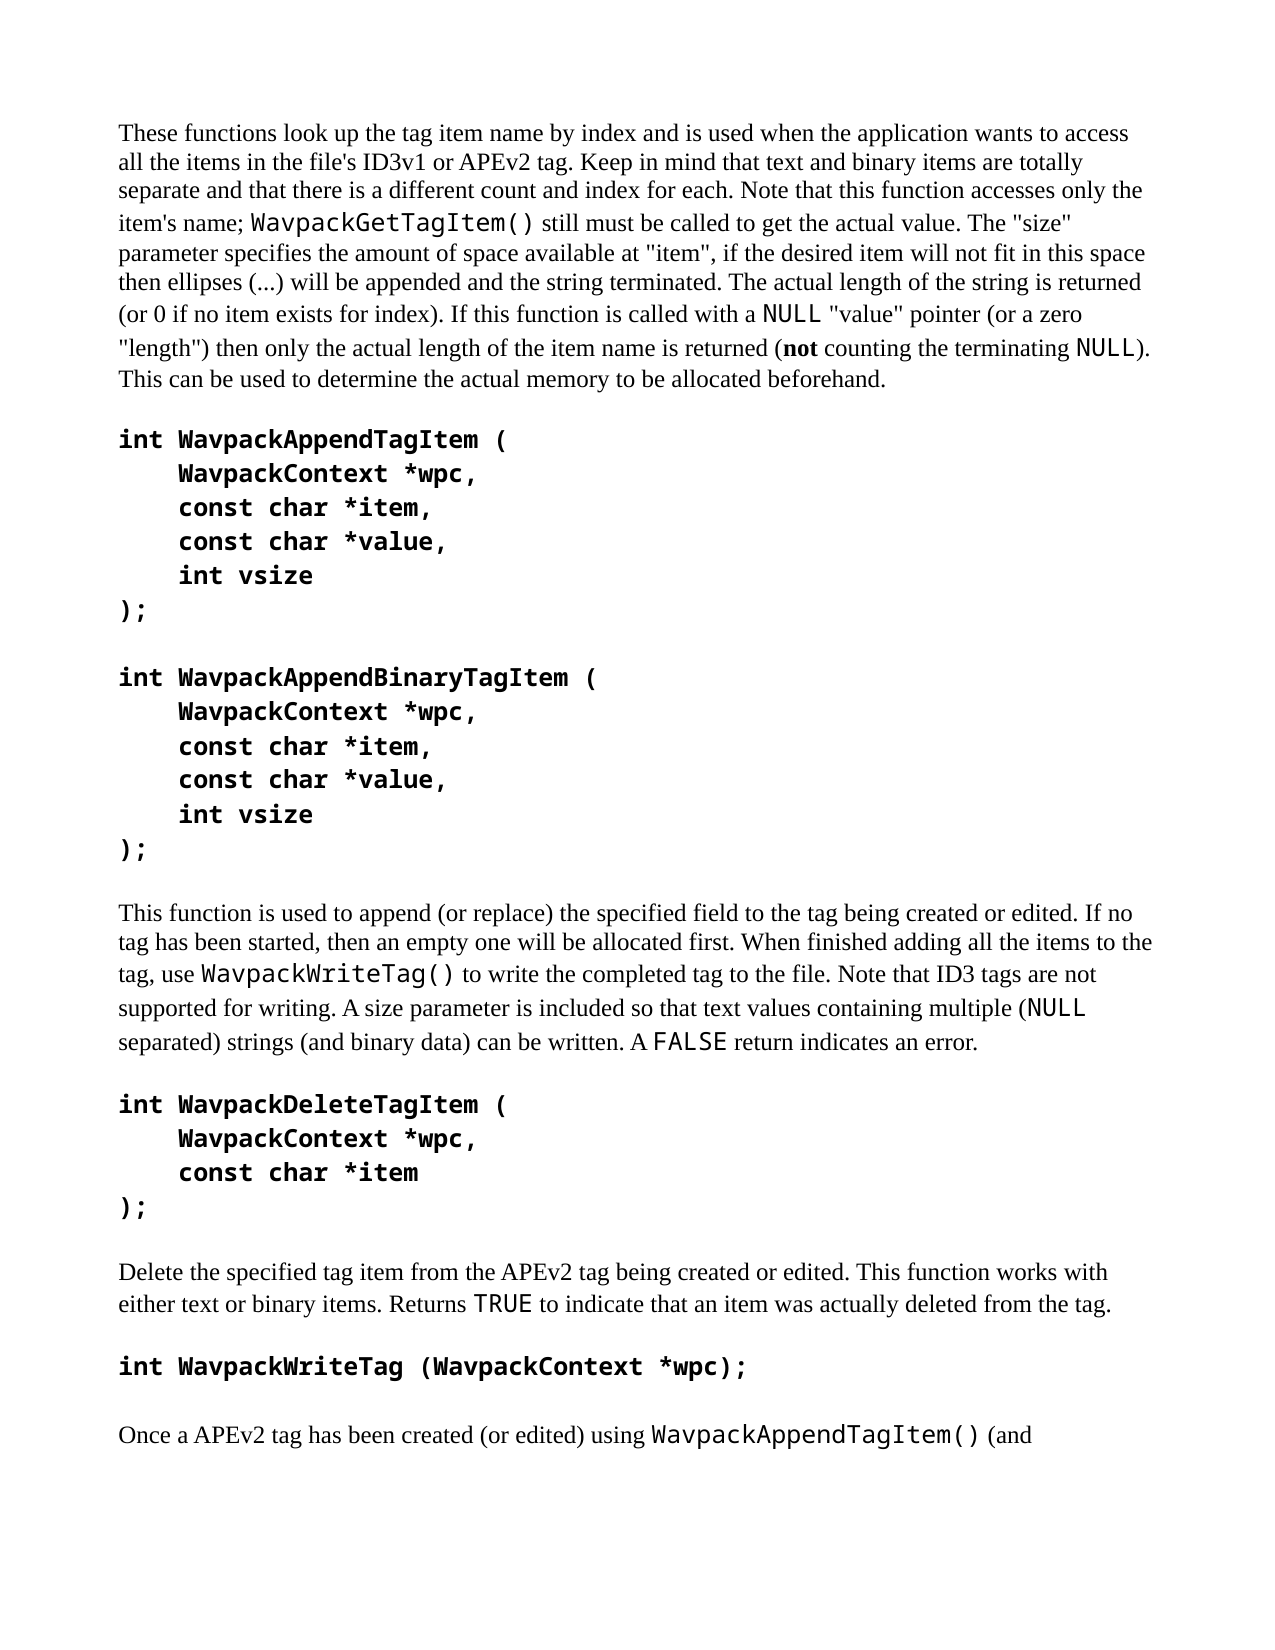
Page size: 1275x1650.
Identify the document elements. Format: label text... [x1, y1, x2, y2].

text int WavpackDeleteTagItem ( WavpackContext *wpc, const char *item ); [118, 1087, 1157, 1257]
text int WavpackWriteTag (WavpackContext *wpc); [118, 1349, 1157, 1383]
text Delete the specified tag item from the APEv2 tag being created or edited. This function works with either text or binary items. Returns TRUE to indicate that an item was actually deleted from the tag. [118, 1257, 1157, 1320]
text int WavpackAppendTagItem ( WavpackContext *wpc, const char *item, const char *value, int vsize ); [118, 422, 1157, 660]
text int WavpackAppendBinaryTagItem ( WavpackContext *wpc, const char *item, const char *value, int vsize ); [118, 660, 1157, 898]
text This function is used to append (or replace) the specified field to the tag being created or edited. If no tag has been started, then an empty one will be allocated first. When finished adding all the items to the tag, use WavpackWriteTag() to write the completed tag to the file. Note that ID3 tags are not supported for writing. A size parameter is included so that text values containing multiple (NULL separated) strings (and binary data) can be written. A FALSE return indicates an error. [118, 898, 1157, 1058]
text Once a APEv2 tag has been created (or edited) using WavpackAppendTagItem() (and [118, 1417, 1157, 1451]
text These functions look up the tag item name by index and is used when the application wants to access all the items in the file's ID3v1 or APEv2 tag. Keep in mind that text and binary items are totally separate and that there is a different count and index for each. Note that this function accesses only the item's name; WavpackGetTagItem() still must be called to get the actual value. The "size" parameter specifies the amount of space available at "item", if the desired item will not fit in this space then ellipses (...) will be appended and the string terminated. The actual length of the string is returned (or 0 if no item exists for index). If this function is called with a NULL "value" pointer (or a zero "length") then only the actual length of the item name is returned (not counting the terminating NULL). This can be used to determine the actual memory to be allocated beforehand. [118, 118, 1157, 393]
